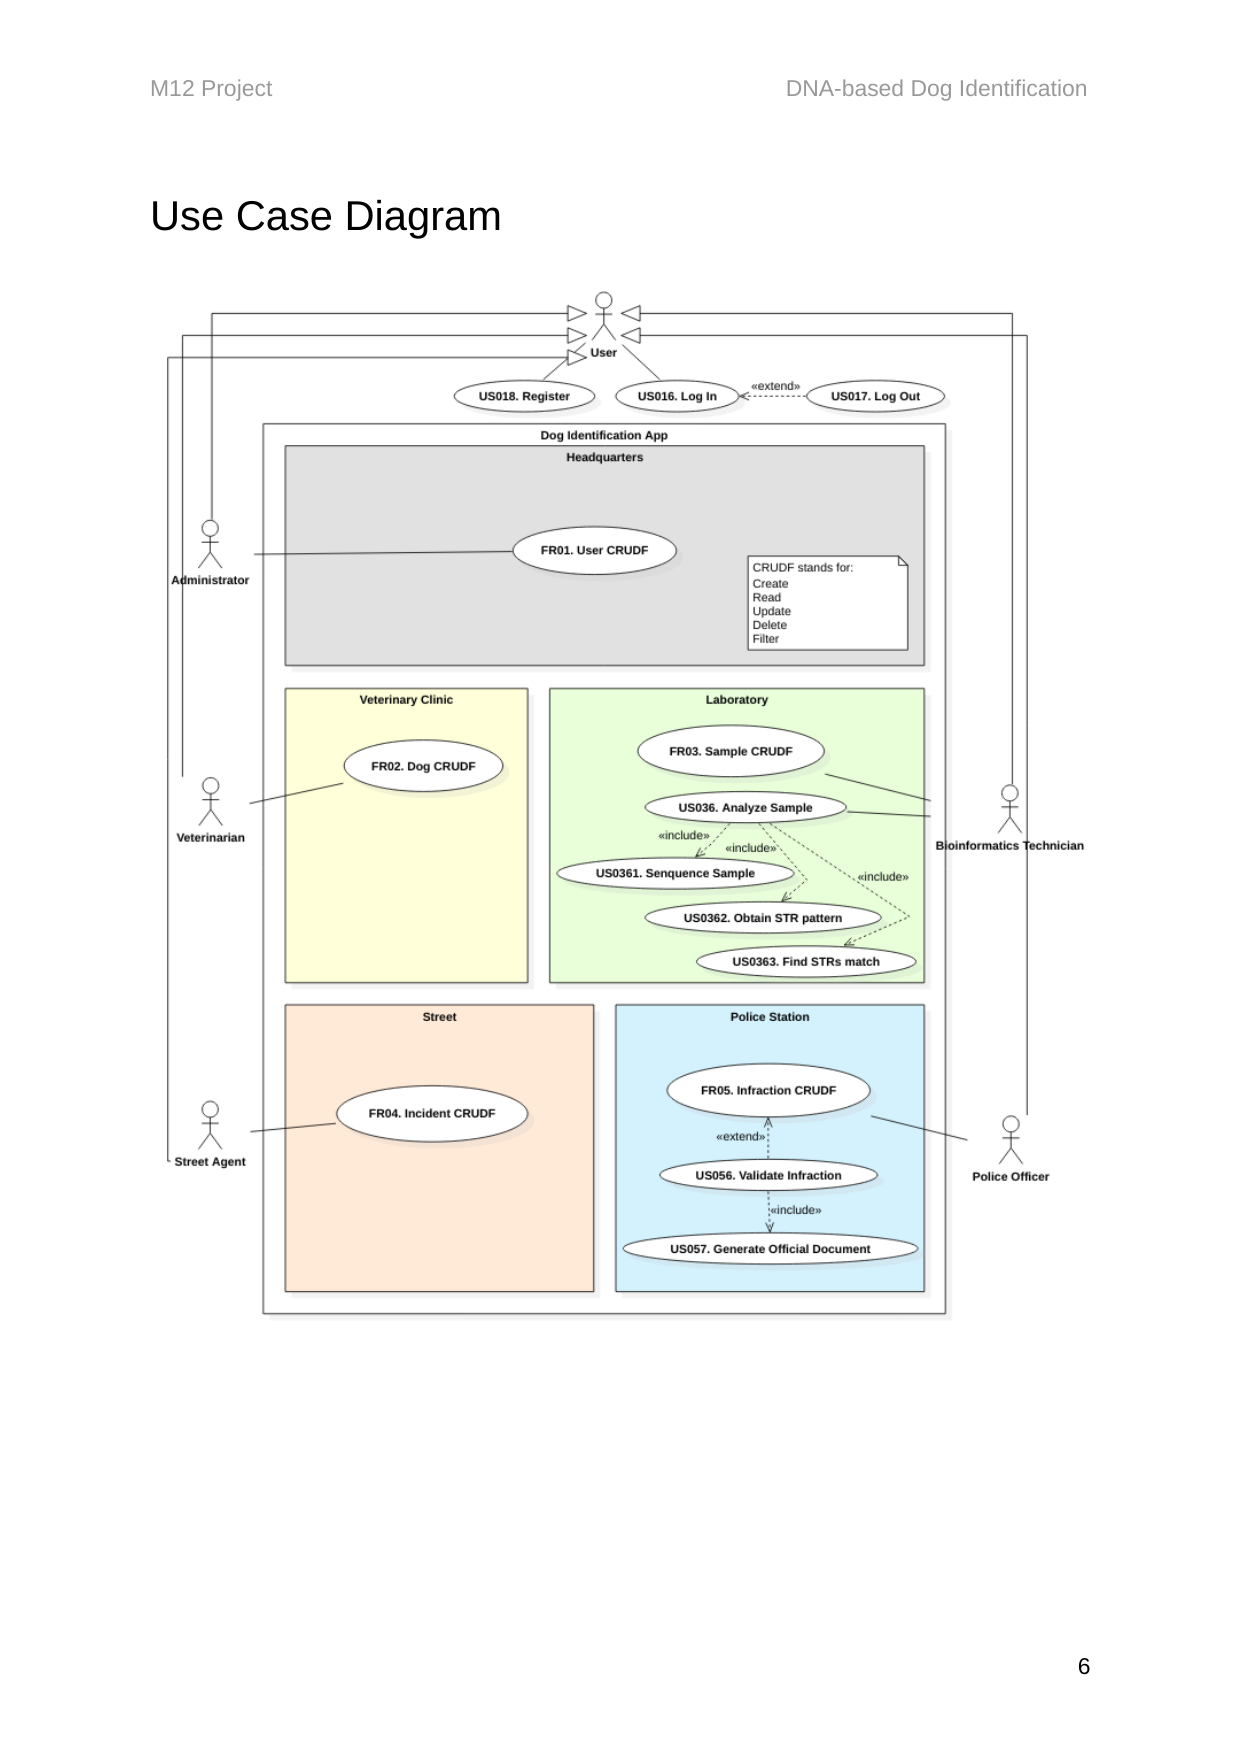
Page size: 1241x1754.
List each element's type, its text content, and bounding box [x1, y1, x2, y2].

picture [150, 282, 1091, 1329]
subtitle Use Case Diagram [150, 192, 1090, 239]
